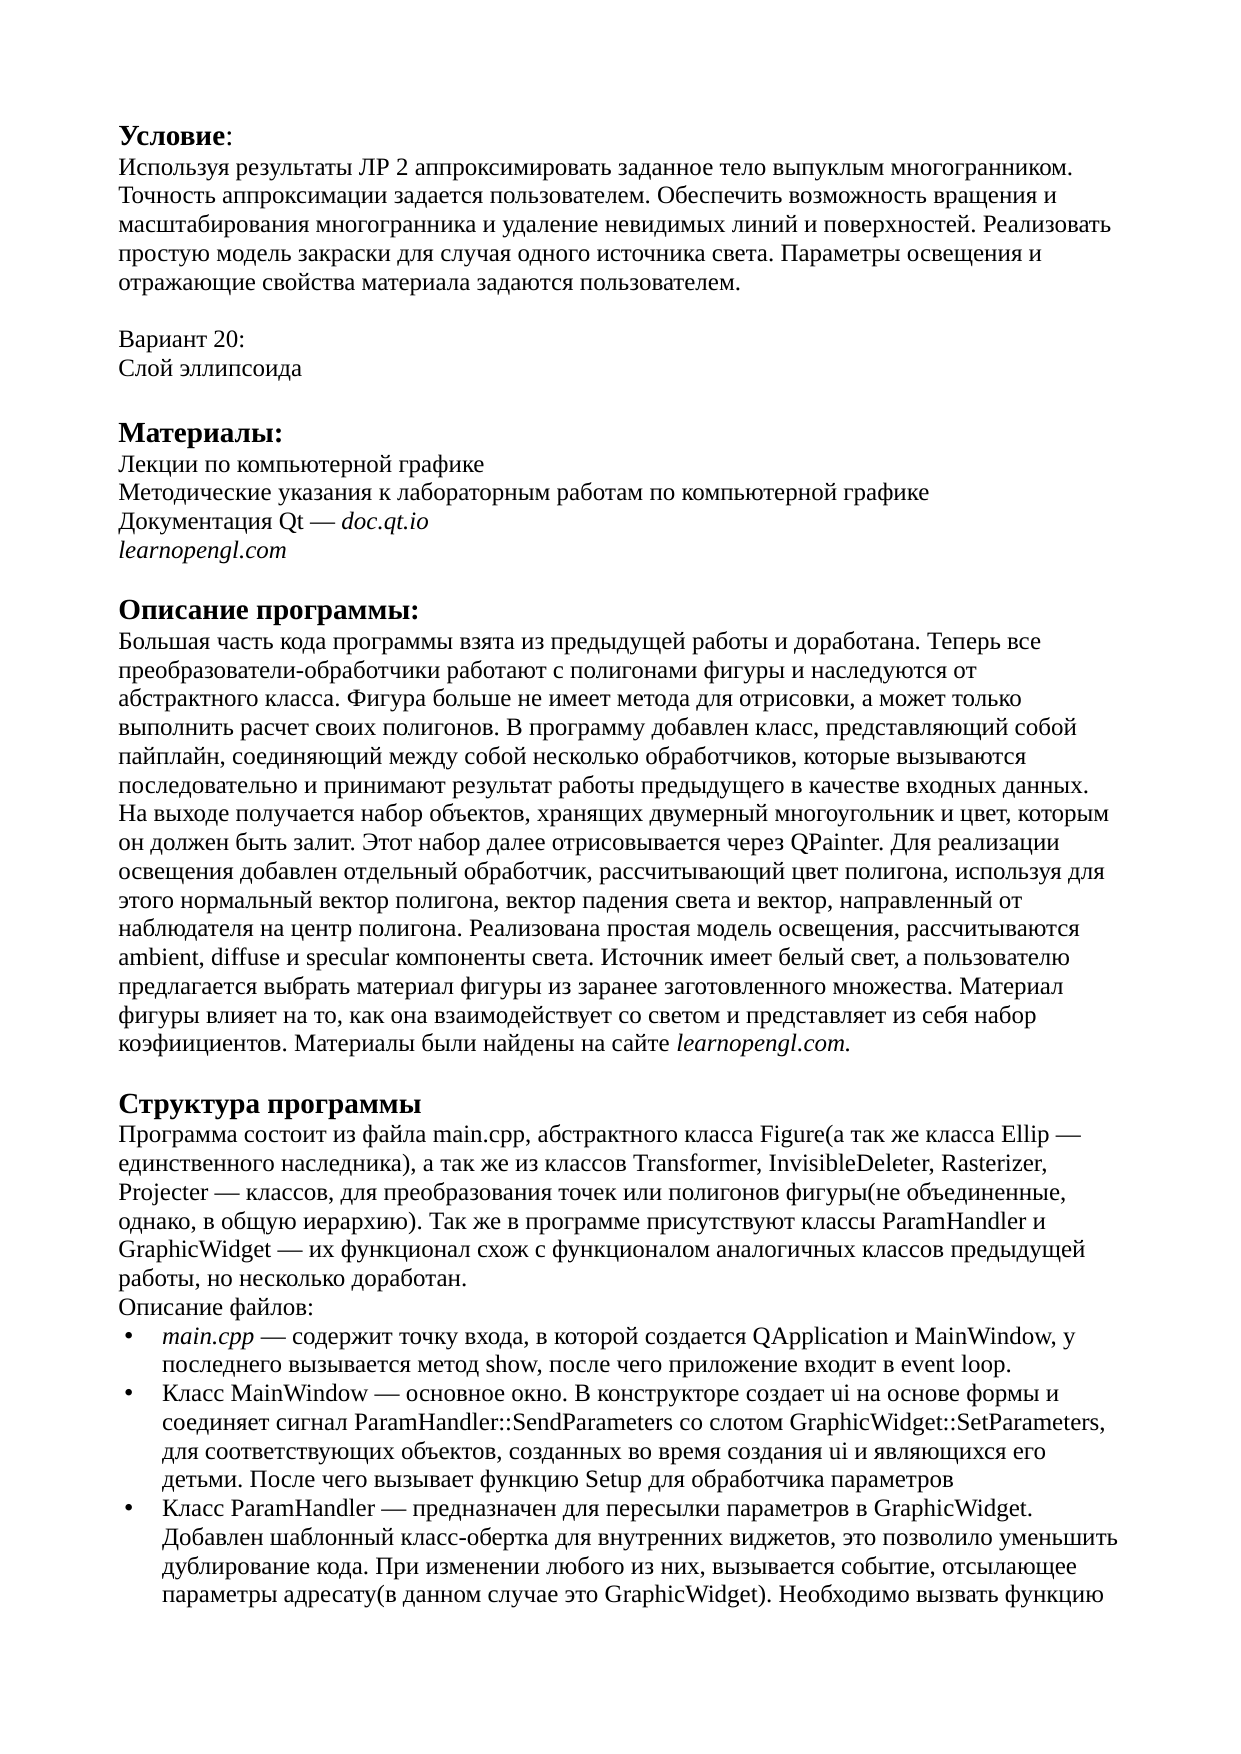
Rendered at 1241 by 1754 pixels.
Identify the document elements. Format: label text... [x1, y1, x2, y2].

text learnopengl.com [118, 535, 1122, 564]
text Программа состоит из файла main.cpp, абстрактного класса Figure(а так же класса Ellip — единственного наследника), а так же из классов Transformer, InvisibleDeleter, Rasterizer, Projecter — классов, для преобразования точек или полигонов фигуры(не объединенные, однако, в общую иерархию). Так же в программе присутствуют классы ParamHandler и GraphicWidget — их функционал схож с функционалом аналогичных классов предыдущей работы, но несколько доработан. [118, 1119, 1122, 1292]
text Документация Qt — doc.qt.io [118, 506, 1122, 535]
text Большая часть кода программы взята из предыдущей работы и доработана. Теперь все преобразователи-обработчики работают с полигонами фигуры и наследуются от абстрактного класса. Фигура больше не имеет метода для отрисовки, а может только выполнить расчет своих полигонов. В программу добавлен класс, представляющий собой пайплайн, соединяющий между собой несколько обработчиков, которые вызываются последовательно и принимают результат работы предыдущего в качестве входных данных. На выходе получается набор объектов, хранящих двумерный многоугольник и цвет, которым он должен быть залит. Этот набор далее отрисовывается через QPainter. Для реализации освещения добавлен отдельный обработчик, рассчитывающий цвет полигона, используя для этого нормальный вектор полигона, вектор падения света и вектор, направленный от наблюдателя на центр полигона. Реализована простая модель освещения, рассчитываются ambient, diffuse и specular компоненты света. Источник имеет белый свет, а пользователю предлагается выбрать материал фигуры из заранее заготовленного множества. Материал фигуры влияет на то, как она взаимодействует со светом и представляет из себя набор коэфиициентов. Материалы были найдены на сайте learnopengl.com. [118, 626, 1122, 1057]
list Класс MainWindow — основное окно. В конструкторе создает ui на основе формы и соединяет сигнал ParamHandler::SendParameters со слотом GraphicWidget::SetParameters, для соответствующих объектов, созданных во время создания ui и являющихся его детьми. После чего вызывает функцию Setup для обработчика параметров [124, 1378, 1122, 1493]
text Методические указания к лабораторным работам по компьютерной графике [118, 477, 1122, 506]
text Материалы: [118, 415, 1122, 449]
text Используя результаты ЛР 2 аппроксимировать заданное тело выпуклым многогранником. Точность аппроксимации задается пользователем. Обеспечить возможность вращения и масштабирования многогранника и удаление невидимых линий и поверхностей. Реализовать простую модель закраски для случая одного источника света. Параметры освещения и отражающие свойства материала задаются пользователем. [118, 152, 1122, 295]
text Вариант 20: [118, 324, 1122, 353]
text Описание программы: [118, 592, 1122, 626]
text Слой эллипсоида [118, 353, 1122, 382]
text Условие: [118, 118, 1122, 152]
text Описание файлов: [118, 1292, 1122, 1321]
text Структура программы [118, 1086, 1122, 1119]
text Лекции по компьютерной графике [118, 449, 1122, 477]
list main.cpp — содержит точку входа, в которой создается QApplication и MainWindow, у последнего вызывается метод show, после чего приложение входит в event loop. [124, 1321, 1122, 1378]
list Класс ParamHandler — предназначен для пересылки параметров в GraphicWidget. Добавлен шаблонный класс-обертка для внутренних виджетов, это позволило уменьшить дублирование кода. При изменении любого из них, вызывается событие, отсылающее параметры адресату(в данном случае это GraphicWidget). Необходимо вызвать функцию [124, 1493, 1122, 1608]
